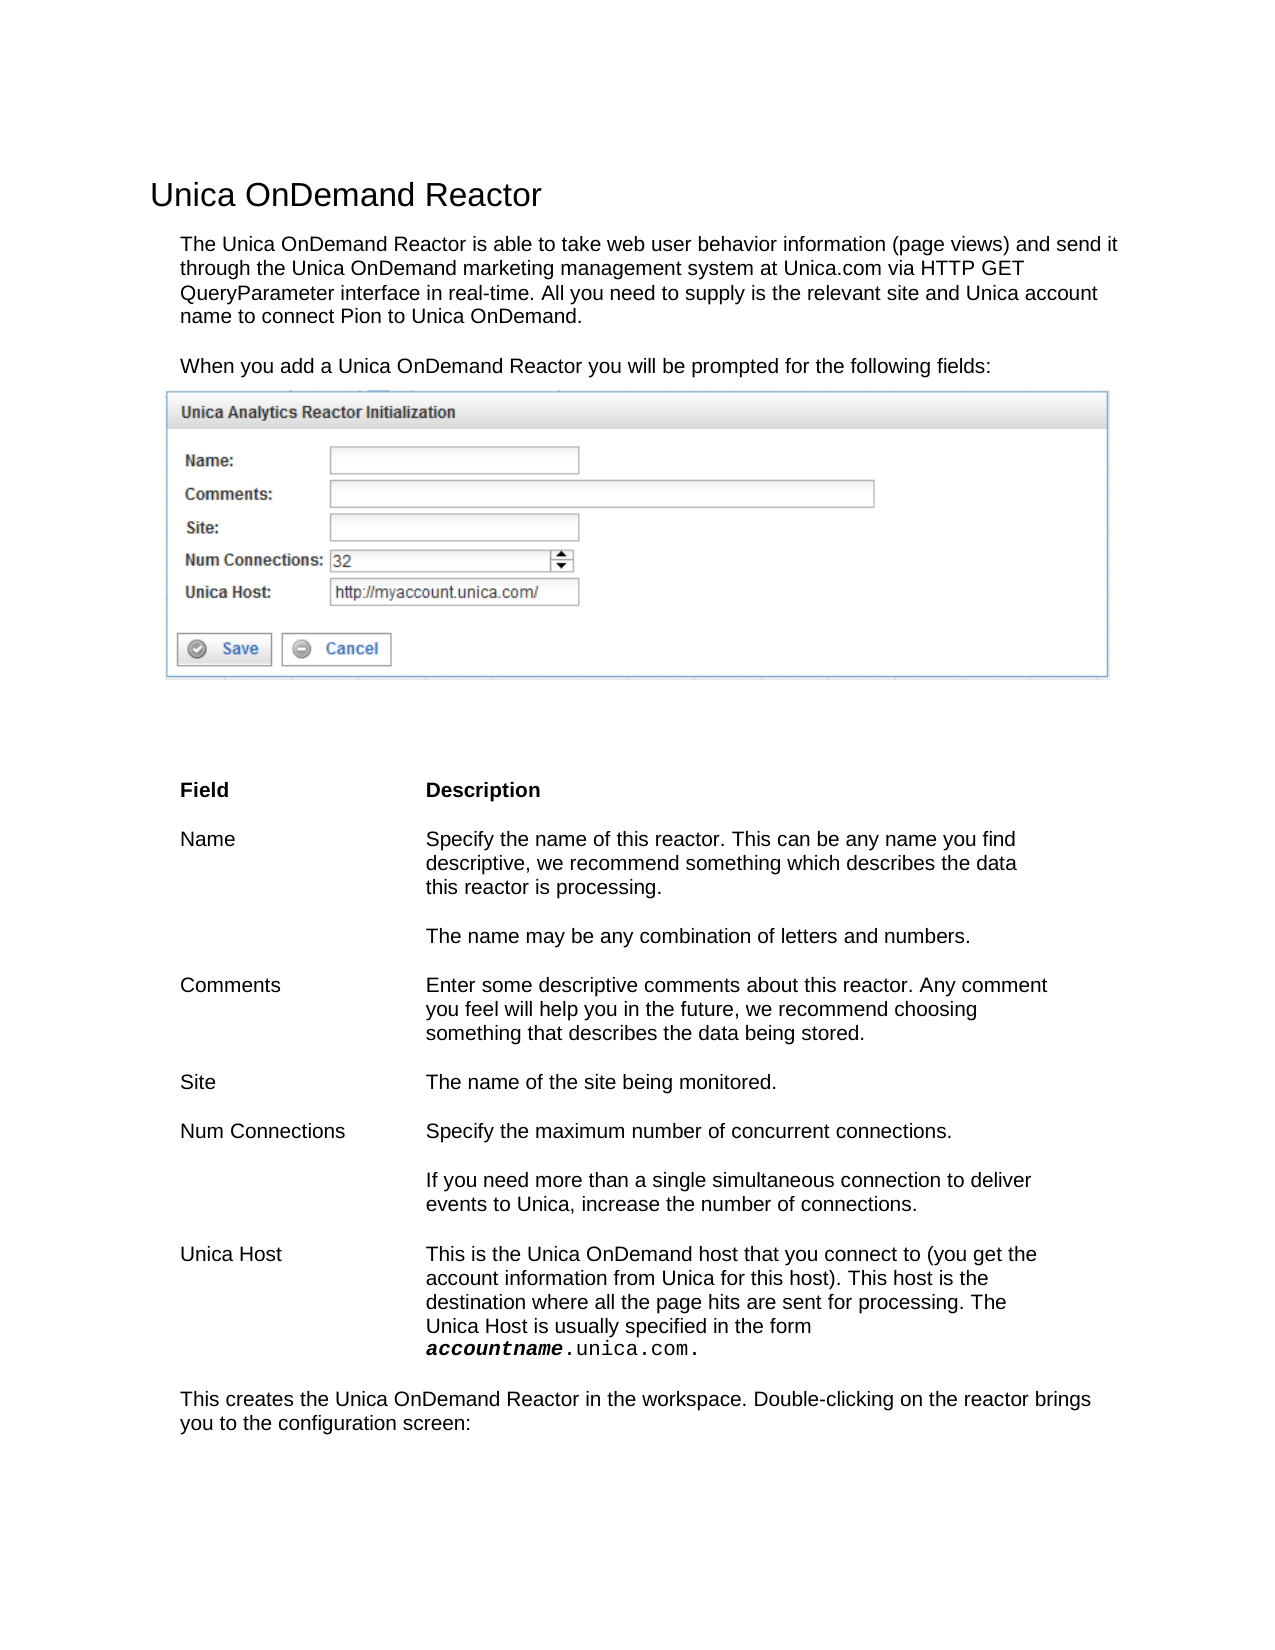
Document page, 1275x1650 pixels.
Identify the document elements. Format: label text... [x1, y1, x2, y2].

picture [165, 390, 1111, 680]
table_cell Num Connections [139, 1107, 384, 1229]
text When you add a Unica OnDemand Reactor you will be prompted for the following fields: [180, 353, 1125, 378]
table_cell The name of the site being monitored. [384, 1058, 1061, 1107]
table_cell Unica Host [139, 1229, 384, 1374]
table_header Description [384, 765, 1061, 814]
table_cell Site [139, 1058, 384, 1107]
table_cell Specify the name of this reactor. This can be any name you find descriptive, we recommend something which describes the data this reactor is processing. The name may be any combination of letters and numbers. [384, 814, 1061, 961]
text This creates the Unica OnDemand Reactor in the workspace. Double-clicking on the reactor brings you to the configuration screen: [180, 1387, 1125, 1435]
table_cell Comments [139, 961, 384, 1058]
table_header Field [139, 765, 384, 814]
text The Unica OnDemand Reactor is able to take web user behavior information (page views) and send it through the Unica OnDemand marketing management system at Unica.com via HTTP GET QueryParameter interface in real-time. All you need to supply is the relevant site and Unica account name to connect Pion to Unica OnDemand. [180, 232, 1125, 328]
table_cell Name [139, 814, 384, 961]
table_cell Specify the maximum number of concurrent connections. If you need more than a single simultaneous connection to deliver events to Unica, increase the number of connections. [384, 1107, 1061, 1229]
subtitle Unica OnDemand Reactor [150, 175, 1125, 213]
table_cell This is the Unica OnDemand host that you connect to (you get the account information from Unica for this host). This host is the destination where all the page hits are sent for processing. The Unica Host is usually specified in the form accountname.unica.com. [384, 1229, 1061, 1374]
table_cell Enter some descriptive comments about this reactor. Any comment you feel will help you in the future, we recommend choosing something that describes the data being stored. [384, 961, 1061, 1058]
